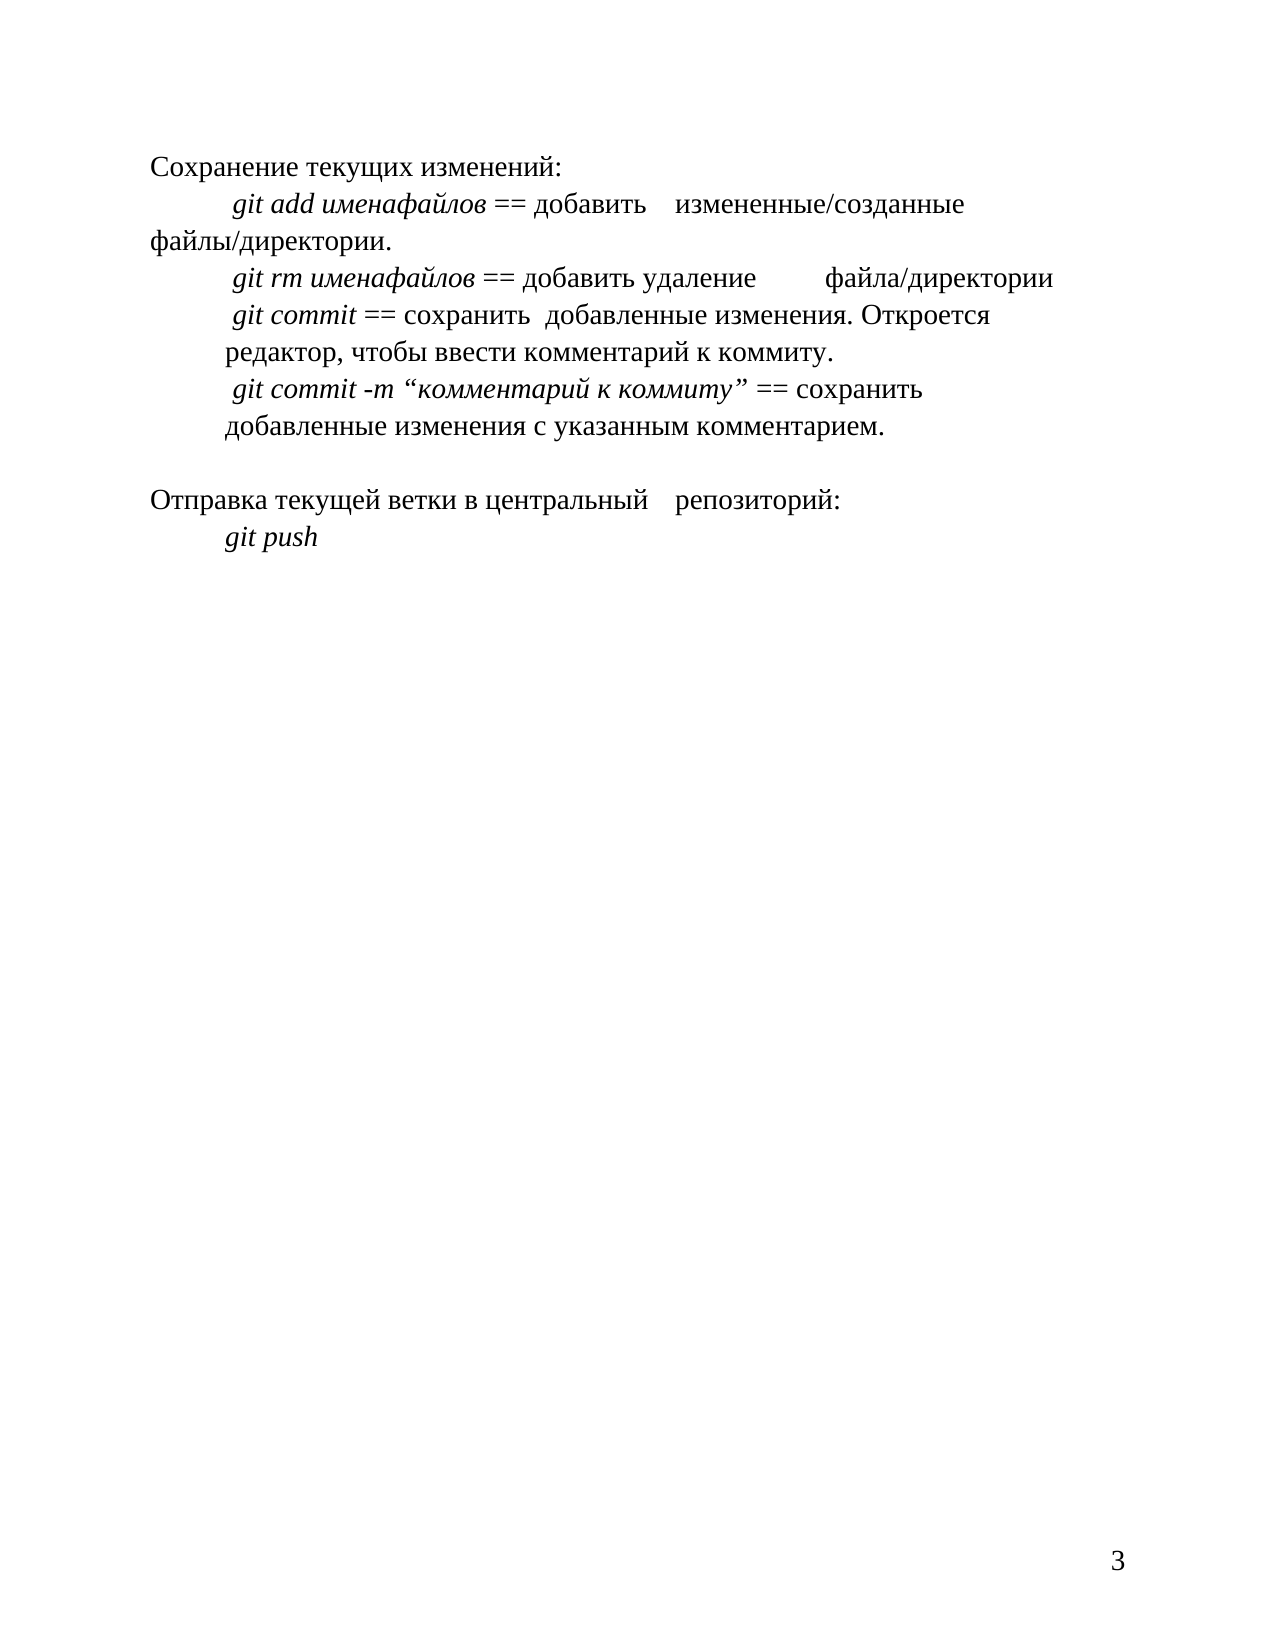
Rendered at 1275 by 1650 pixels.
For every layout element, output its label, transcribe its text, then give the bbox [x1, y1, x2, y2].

text git push [150, 521, 1125, 553]
text Сохранение текущих изменений: [150, 150, 1125, 182]
text git commit == сохранить добавленные изменения. Откроется редактор, чтобы ввести комментарий к коммиту. [150, 298, 1125, 368]
text Отправка текущей ветки в центральный репозиторий: [150, 484, 1125, 516]
text git add именафайлов == добавить измененные/созданные файлы/директории. [150, 187, 1125, 256]
text git commit -m “комментарий к коммиту” == сохранить добавленные изменения с указанным комментарием. [150, 372, 1125, 442]
text git rm именафайлов == добавить удаление файла/директории [150, 261, 1125, 293]
